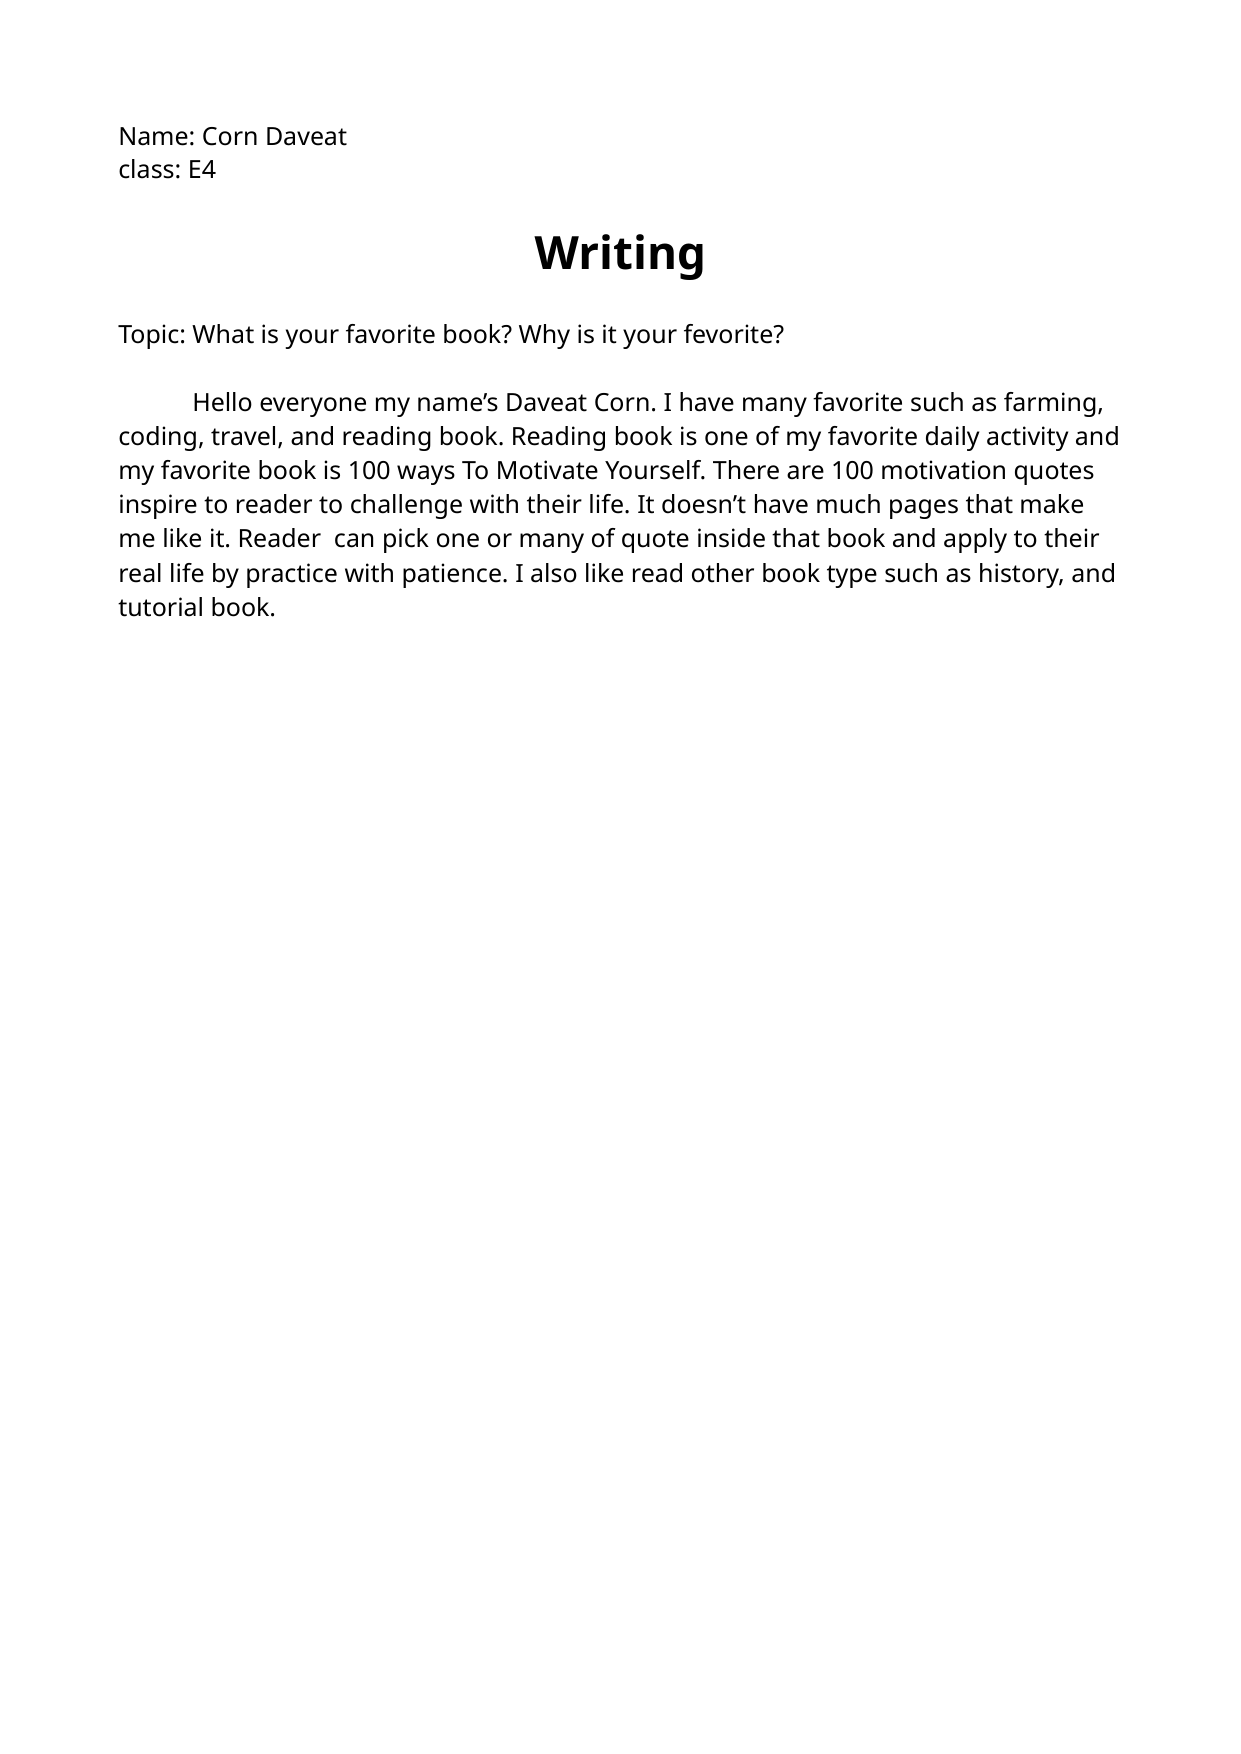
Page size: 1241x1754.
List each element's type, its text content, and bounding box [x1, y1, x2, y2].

text Name: Corn Daveat [118, 118, 1122, 152]
text class: E4 [118, 152, 1122, 220]
text Writing [118, 220, 1122, 283]
text Topic: What is your favorite book? Why is it your fevorite? [118, 317, 1122, 351]
text Hello everyone my name’s Daveat Corn. I have many favorite such as farming, coding, travel, and reading book. Reading book is one of my favorite daily activity and my favorite book is 100 ways To Motivate Yourself. There are 100 motivation quotes inspire to reader to challenge with their life. It doesn’t have much pages that make me like it. Reader can pick one or many of quote inside that book and apply to their real life by practice with patience. I also like read other book type such as history, and tutorial book. [118, 385, 1122, 623]
